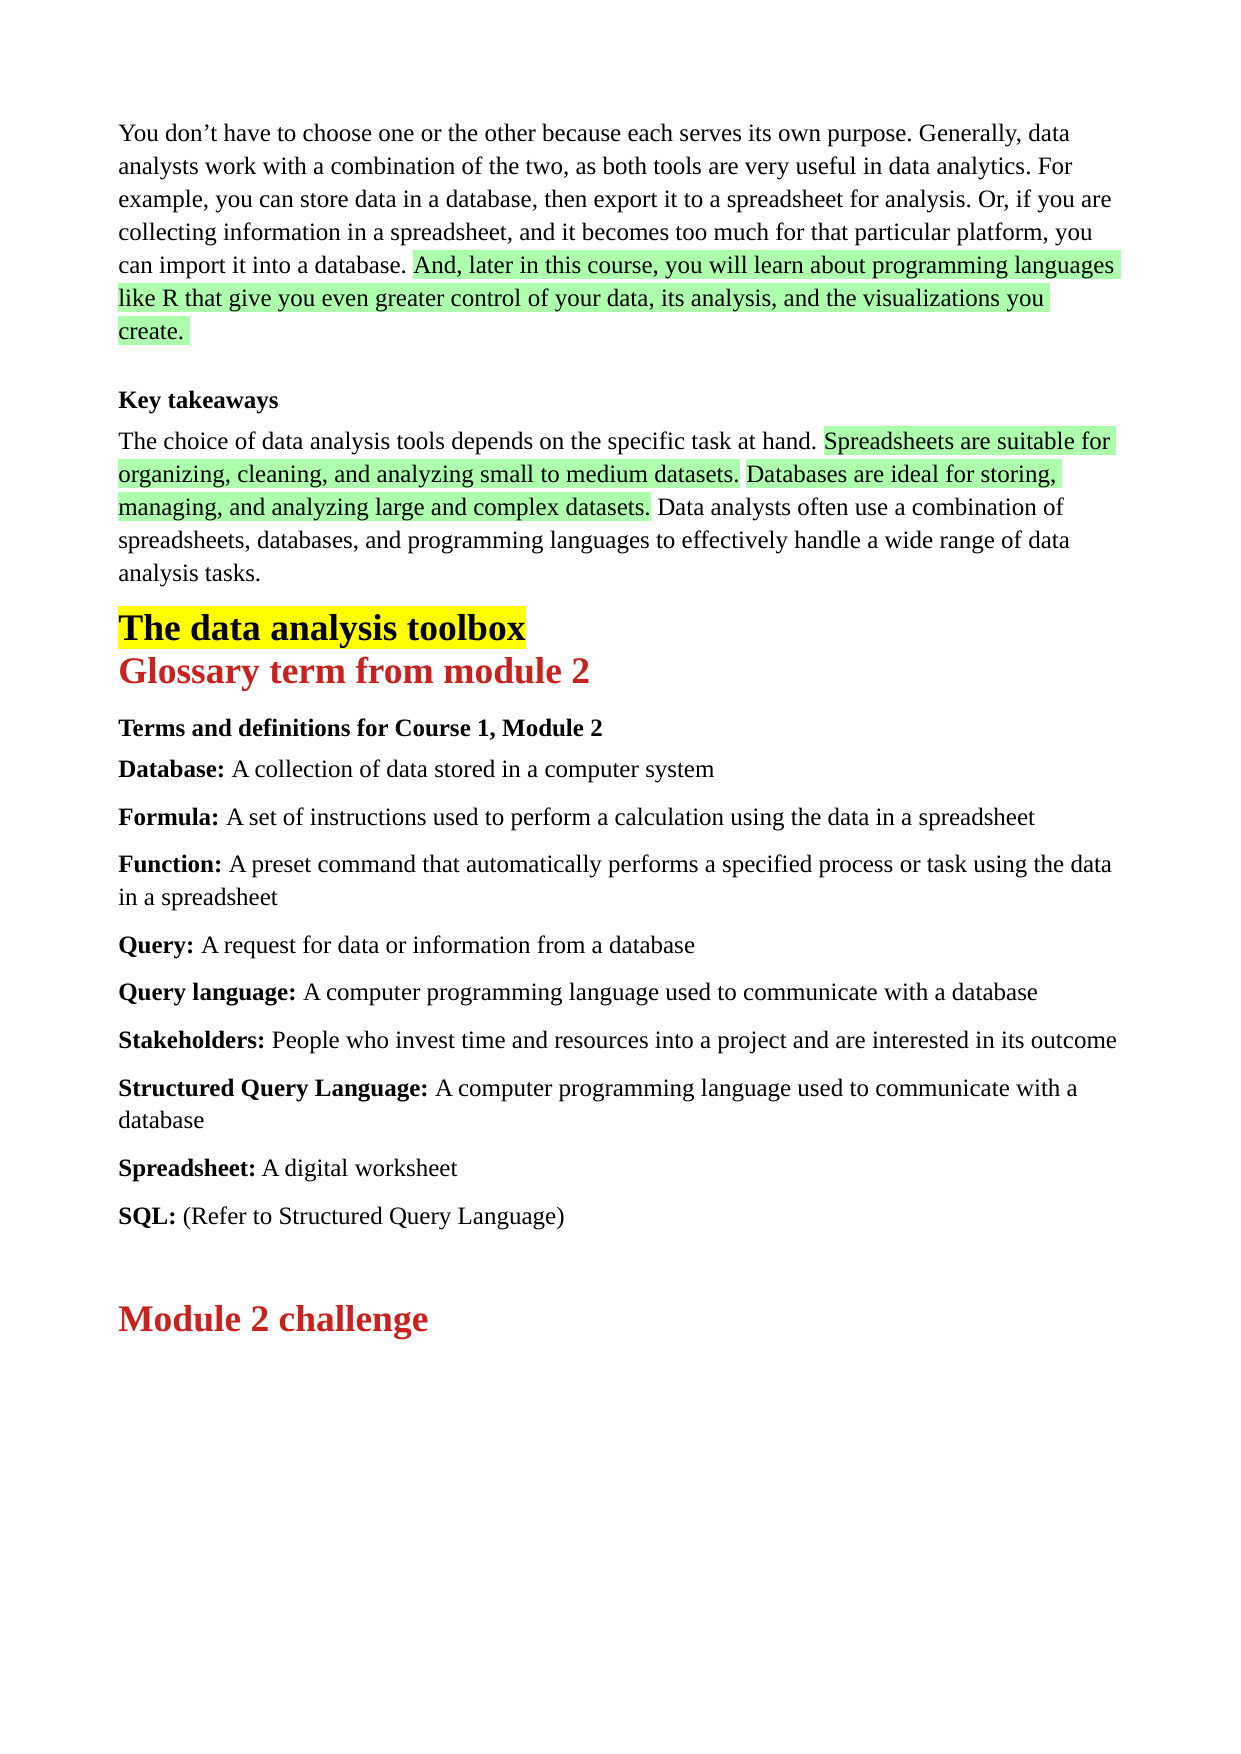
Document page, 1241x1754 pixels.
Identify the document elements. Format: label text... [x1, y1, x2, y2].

subtitle Key takeaways [118, 385, 1122, 413]
text SQL: (Refer to Structured Query Language) [118, 1201, 1122, 1229]
text Stakeholders: People who invest time and resources into a project and are interested in its outcome [118, 1025, 1122, 1054]
text Glossary term from module 2 [118, 649, 1122, 692]
text Formula: A set of instructions used to perform a calculation using the data in a spreadsheet [118, 802, 1122, 830]
text Database: A collection of data stored in a computer system [118, 754, 1122, 783]
text Query: A request for data or information from a database [118, 930, 1122, 958]
text The data analysis toolbox [118, 606, 1122, 649]
text Structured Query Language: A computer programming language used to communicate with a database [118, 1073, 1122, 1134]
text The choice of data analysis tools depends on the specific task at hand. Spreadsheets are suitable for organizing, cleaning, and analyzing small to medium datasets. Databases are ideal for storing, managing, and analyzing large and complex datasets. Data analysts often use a combination of spreadsheets, databases, and programming languages to effectively handle a wide range of data analysis tasks. [118, 426, 1122, 587]
text Spreadsheet: A digital worksheet [118, 1153, 1122, 1182]
text You don’t have to choose one or the other because each serves its own purpose. Generally, data analysts work with a combination of the two, as both tools are very useful in data analytics. For example, you can store data in a database, then export it to a spreadsheet for analysis. Or, if you are collecting information in a spreadsheet, and it becomes too much for that particular platform, you can import it into a database. And, later in this course, you will learn about programming languages like R that give you even greater control of your data, its analysis, and the visualizations you create. [118, 118, 1122, 345]
text Module 2 challenge [118, 1296, 1122, 1339]
subtitle Terms and definitions for Course 1, Module 2 [118, 713, 1122, 741]
text Query language: A computer programming language used to communicate with a database [118, 977, 1122, 1006]
text Function: A preset command that automatically performs a specified process or task using the data in a spreadsheet [118, 849, 1122, 911]
